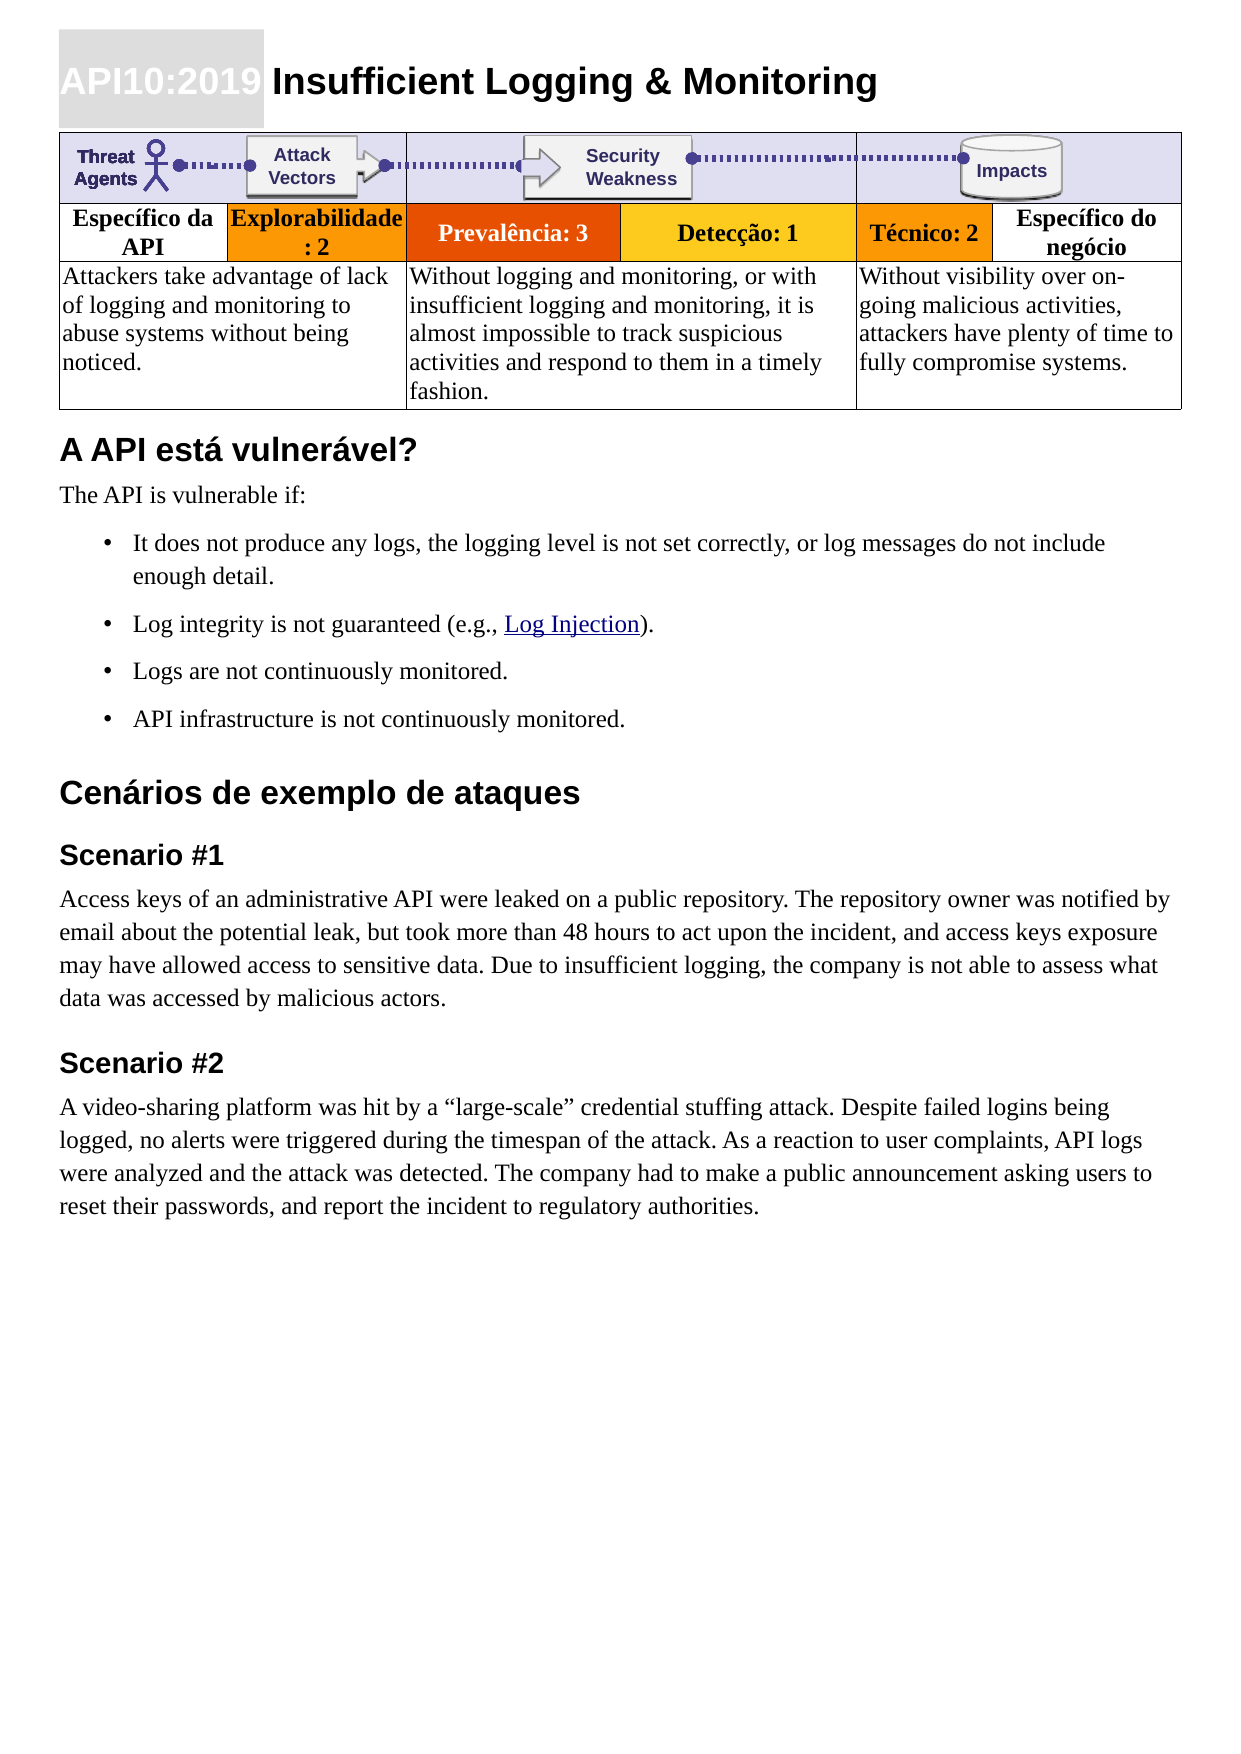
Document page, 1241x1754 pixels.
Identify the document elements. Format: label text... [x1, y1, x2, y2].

table_cell Técnico: 2 [857, 204, 992, 261]
table_cell Without logging and monitoring, or with insufficient logging and monitoring, it is almost impossible to track suspicious activities and respond to them in a timely fashion. [407, 262, 856, 408]
text A video-sharing platform was hit by a “large-scale” credential stuffing attack. Despite failed logins being logged, no alerts were triggered during the timespan of the attack. As a reaction to user complaints, API logs were analyzed and the attack was detected. The company had to make a public announcement asking users to reset their passwords, and report the incident to regulatory authorities. [59, 1092, 1181, 1220]
table_header [60, 133, 227, 203]
table_header [620, 133, 856, 203]
table_cell Without visibility over on-going malicious activities, attackers have plenty of time to fully compromise systems. [857, 262, 1181, 408]
subtitle A API está vulnerável? [59, 429, 1181, 468]
list Logs are not continuously monitored. [103, 656, 1181, 685]
text The API is vulnerable if: [59, 481, 1181, 509]
list It does not produce any logs, the logging level is not set correctly, or log messages do not include enough detail. [103, 528, 1181, 590]
subtitle Scenario #2 [59, 1046, 1181, 1079]
table_cell Attackers take advantage of lack of logging and monitoring to abuse systems without being noticed. [60, 262, 406, 408]
table_header [992, 133, 1181, 203]
table_cell Específico do negócio [993, 204, 1181, 261]
table_cell Explorabilidade: 2 [228, 204, 406, 261]
table_cell Prevalência: 3 [407, 204, 620, 261]
subtitle Cenários de exemplo de ataques [59, 772, 1181, 811]
table_cell Específico da API [60, 204, 227, 261]
table_header [857, 133, 992, 203]
list Log integrity is not guaranteed (e.g., Log Injection). [103, 609, 1181, 638]
subtitle Scenario #1 [59, 838, 1181, 872]
table_header [227, 133, 406, 203]
list API infrastructure is not continuously monitored. [103, 704, 1181, 733]
text Access keys of an administrative API were leaked on a public repository. The repository owner was notified by email about the potential leak, but took more than 48 hours to act upon the incident, and access keys exposure may have allowed access to sensitive data. Due to insufficient logging, the company is not able to assess what data was accessed by malicious actors. [59, 884, 1181, 1012]
table_cell Detecção: 1 [621, 204, 856, 261]
table_header [407, 133, 620, 203]
